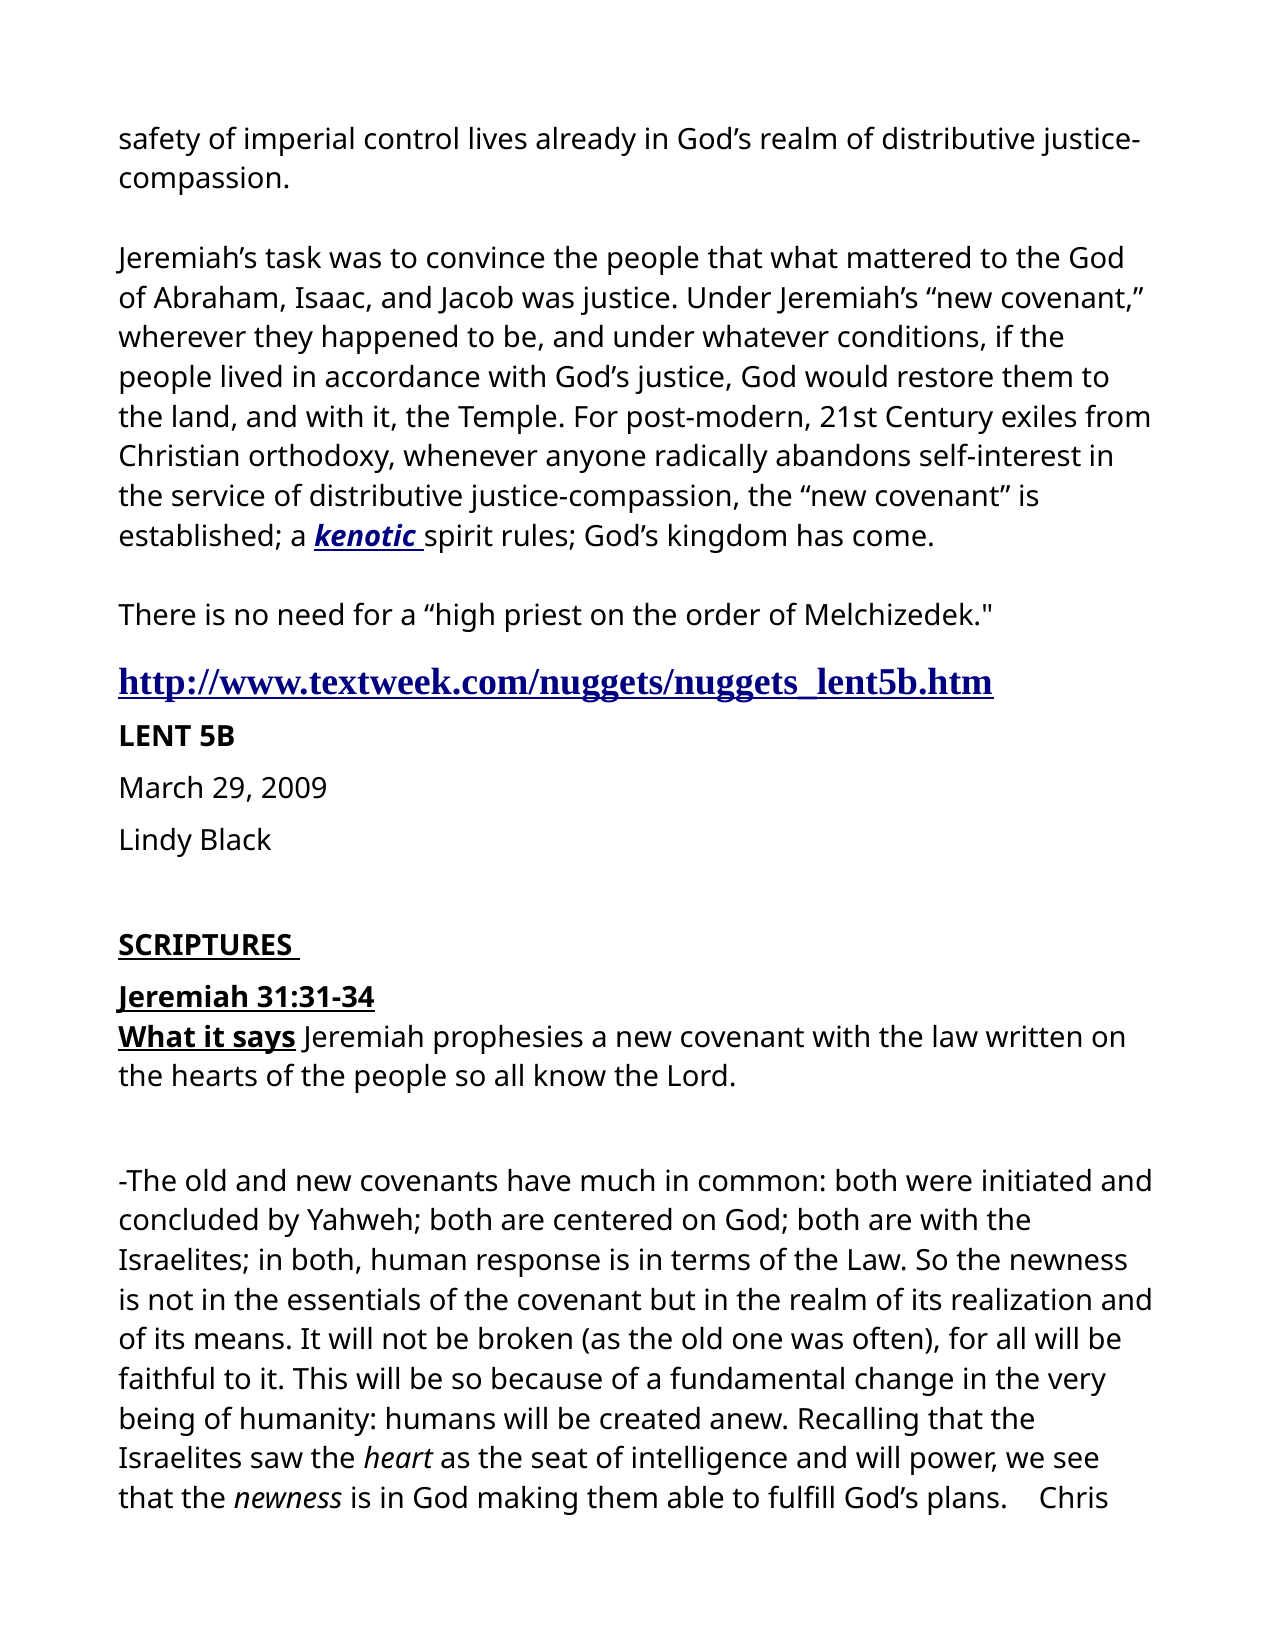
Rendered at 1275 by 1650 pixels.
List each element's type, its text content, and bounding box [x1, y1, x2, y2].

text March 29, 2009 [118, 767, 1157, 807]
text safety of imperial control lives already in God’s realm of distributive justice-compassion. Jeremiah’s task was to convince the people that what mattered to the God of Abraham, Isaac, and Jacob was justice. Under Jeremiah’s “new covenant,” wherever they happened to be, and under whatever conditions, if the people lived in accordance with God’s justice, God would restore them to the land, and with it, the Temple. For post-modern, 21st Century exiles from Christian orthodoxy, whenever anyone radically abandons self-interest in the service of distributive justice-compassion, the “new covenant” is established; a kenotic spirit rules; God’s kingdom has come. There is no need for a “high priest on the order of Melchizedek." [118, 118, 1157, 634]
text Lindy Black [118, 819, 1157, 859]
subtitle http://www.textweek.com/nuggets/nuggets_lent5b.htm [118, 659, 1157, 703]
text Jeremiah 31:31-34 What it says Jeremiah prophesies a new covenant with the law written on the hearts of the people so all know the Lord. [118, 976, 1157, 1095]
text LENT 5B [118, 715, 1157, 755]
text SCRIPTURES [118, 924, 1157, 964]
text -The old and new covenants have much in common: both were initiated and concluded by Yahweh; both are centered on God; both are with the Israelites; in both, human response is in terms of the Law. So the newness is not in the essentials of the covenant but in the realm of its realization and of its means. It will not be broken (as the old one was often), for all will be faithful to it. This will be so because of a fundamental change in the very being of humanity: humans will be created anew. Recalling that the Israelites saw the heart as the seat of intelligence and will power, we see that the newness is in God making them able to fulfill God’s plans. Chris [118, 1160, 1157, 1517]
